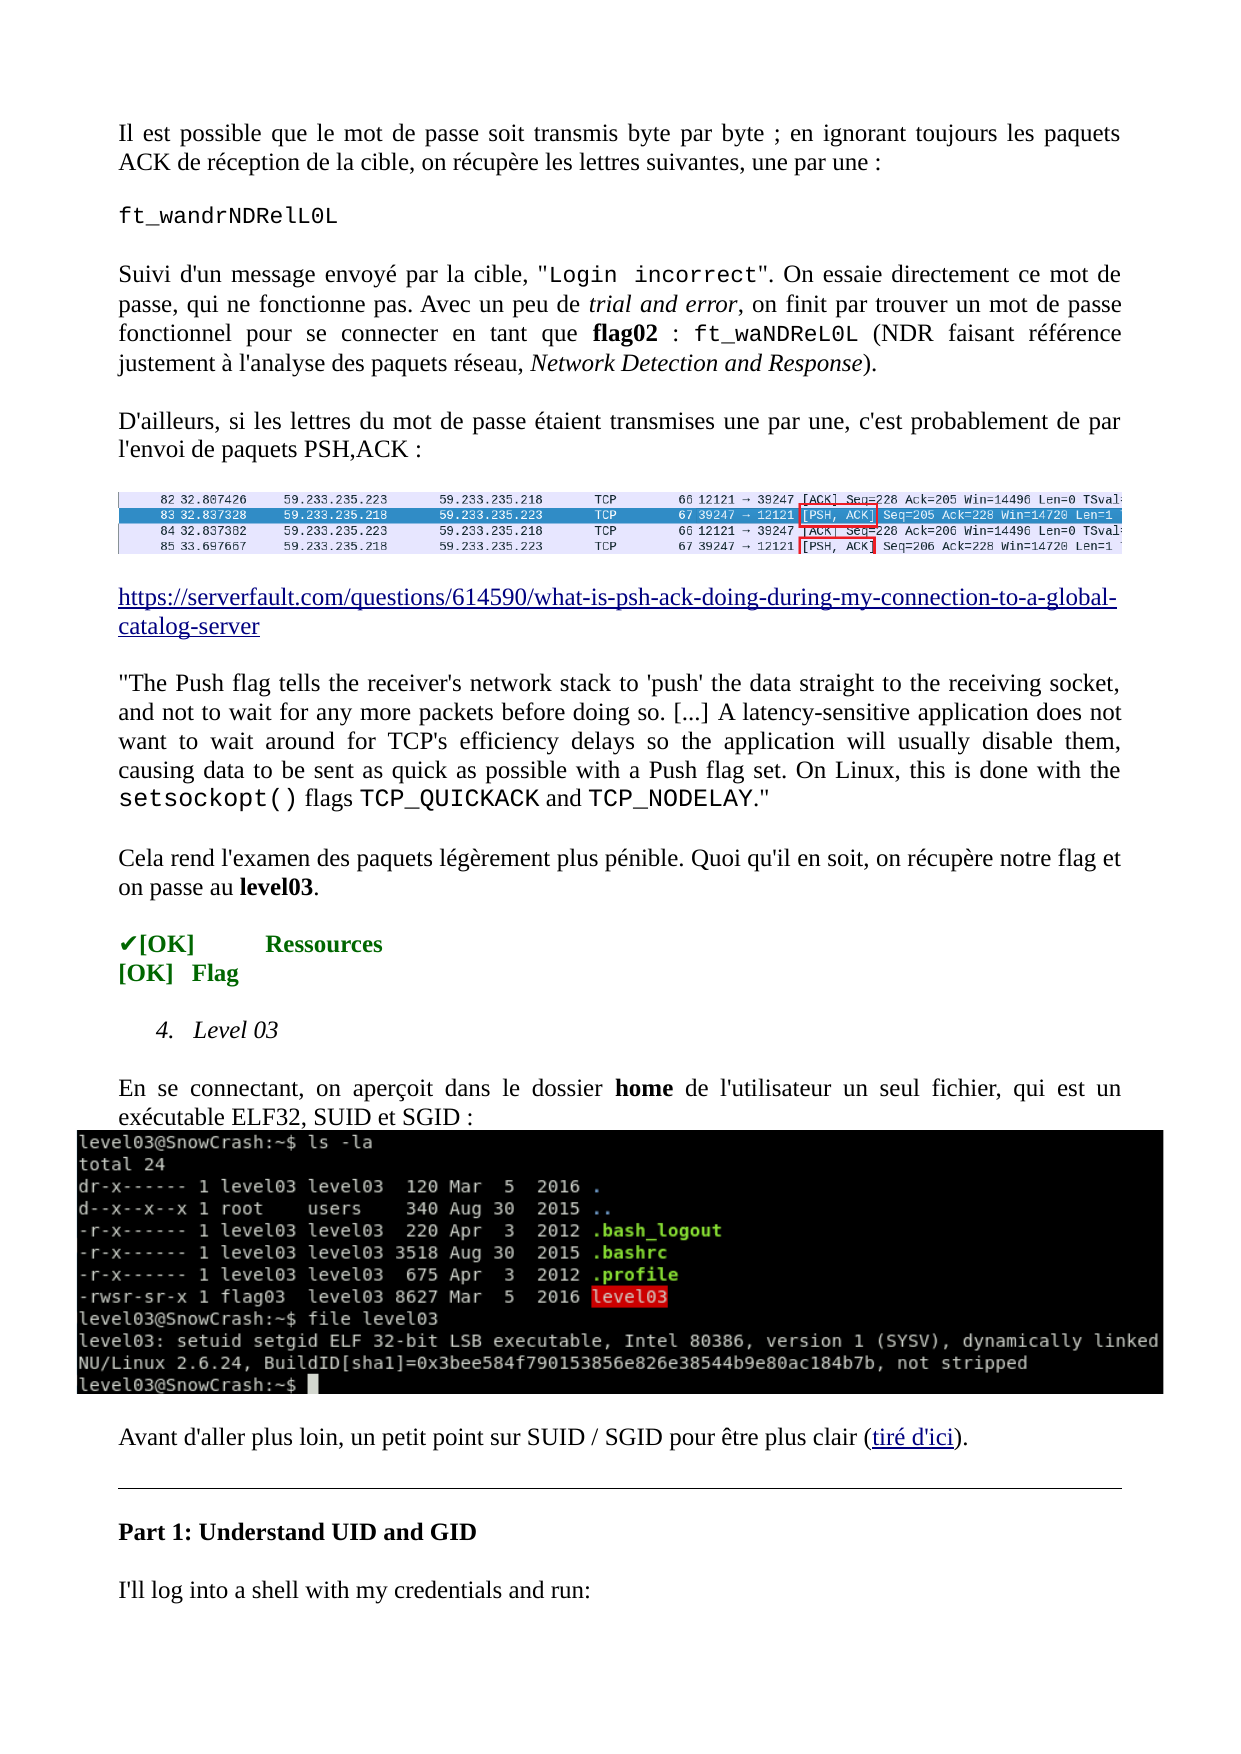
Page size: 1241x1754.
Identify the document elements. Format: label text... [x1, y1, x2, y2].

text ft_wandrNDRelL0L [118, 204, 1122, 230]
text Suivi d'un message envoyé par la cible, "Login incorrect". On essaie directement ce mot de passe, qui ne fonctionne pas. Avec un peu de trial and error, on finit par trouver un mot de passe fonctionnel pour se connecter en tant que flag02 : ft_waNDReL0L (NDR faisant référence justement à l'analyse des paquets réseau, Network Detection and Response). [118, 259, 1122, 377]
text [OK] Flag [118, 958, 1122, 987]
text https://serverfault.com/questions/614590/what-is-psh-ack-doing-during-my-connection-to-a-global-catalog-server [118, 582, 1122, 640]
text Avant d'aller plus loin, un petit point sur SUID / SGID pour être plus clair (tiré d'ici). [118, 1422, 1122, 1451]
text En se connectant, on aperçoit dans le dossier home de l'utilisateur un seul fichier, qui est un exécutable ELF32, SUID et SGID : [118, 1073, 1122, 1130]
text Il est possible que le mot de passe soit transmis byte par byte ; en ignorant toujours les paquets ACK de réception de la cible, on récupère les lettres suivantes, une par une : [118, 118, 1122, 176]
text D'ailleurs, si les lettres du mot de passe étaient transmises une par une, c'est probablement de par l'envoi de paquets PSH,ACK : [118, 406, 1122, 463]
text "The Push flag tells the receiver's network stack to 'push' the data straight to the receiving socket, and not to wait for any more packets before doing so. [...] A latency-sensitive application does not want to wait around for TCP's efficiency delays so the application will usually disable them, causing data to be sent as quick as possible with a Push flag set. On Linux, this is done with the setsockopt() flags TCP_QUICKACK and TCP_NODELAY." [118, 668, 1122, 814]
text Part 1: Understand UID and GID [118, 1517, 1122, 1546]
text I'll log into a shell with my credentials and run: [118, 1575, 1122, 1603]
list Level 03 [156, 1016, 1122, 1044]
text ✔️[OK] Ressources [118, 929, 1122, 958]
text Cela rend l'examen des paquets légèrement plus pénible. Quoi qu'il en soit, on récupère notre flag et on passe au level03. [118, 843, 1122, 901]
